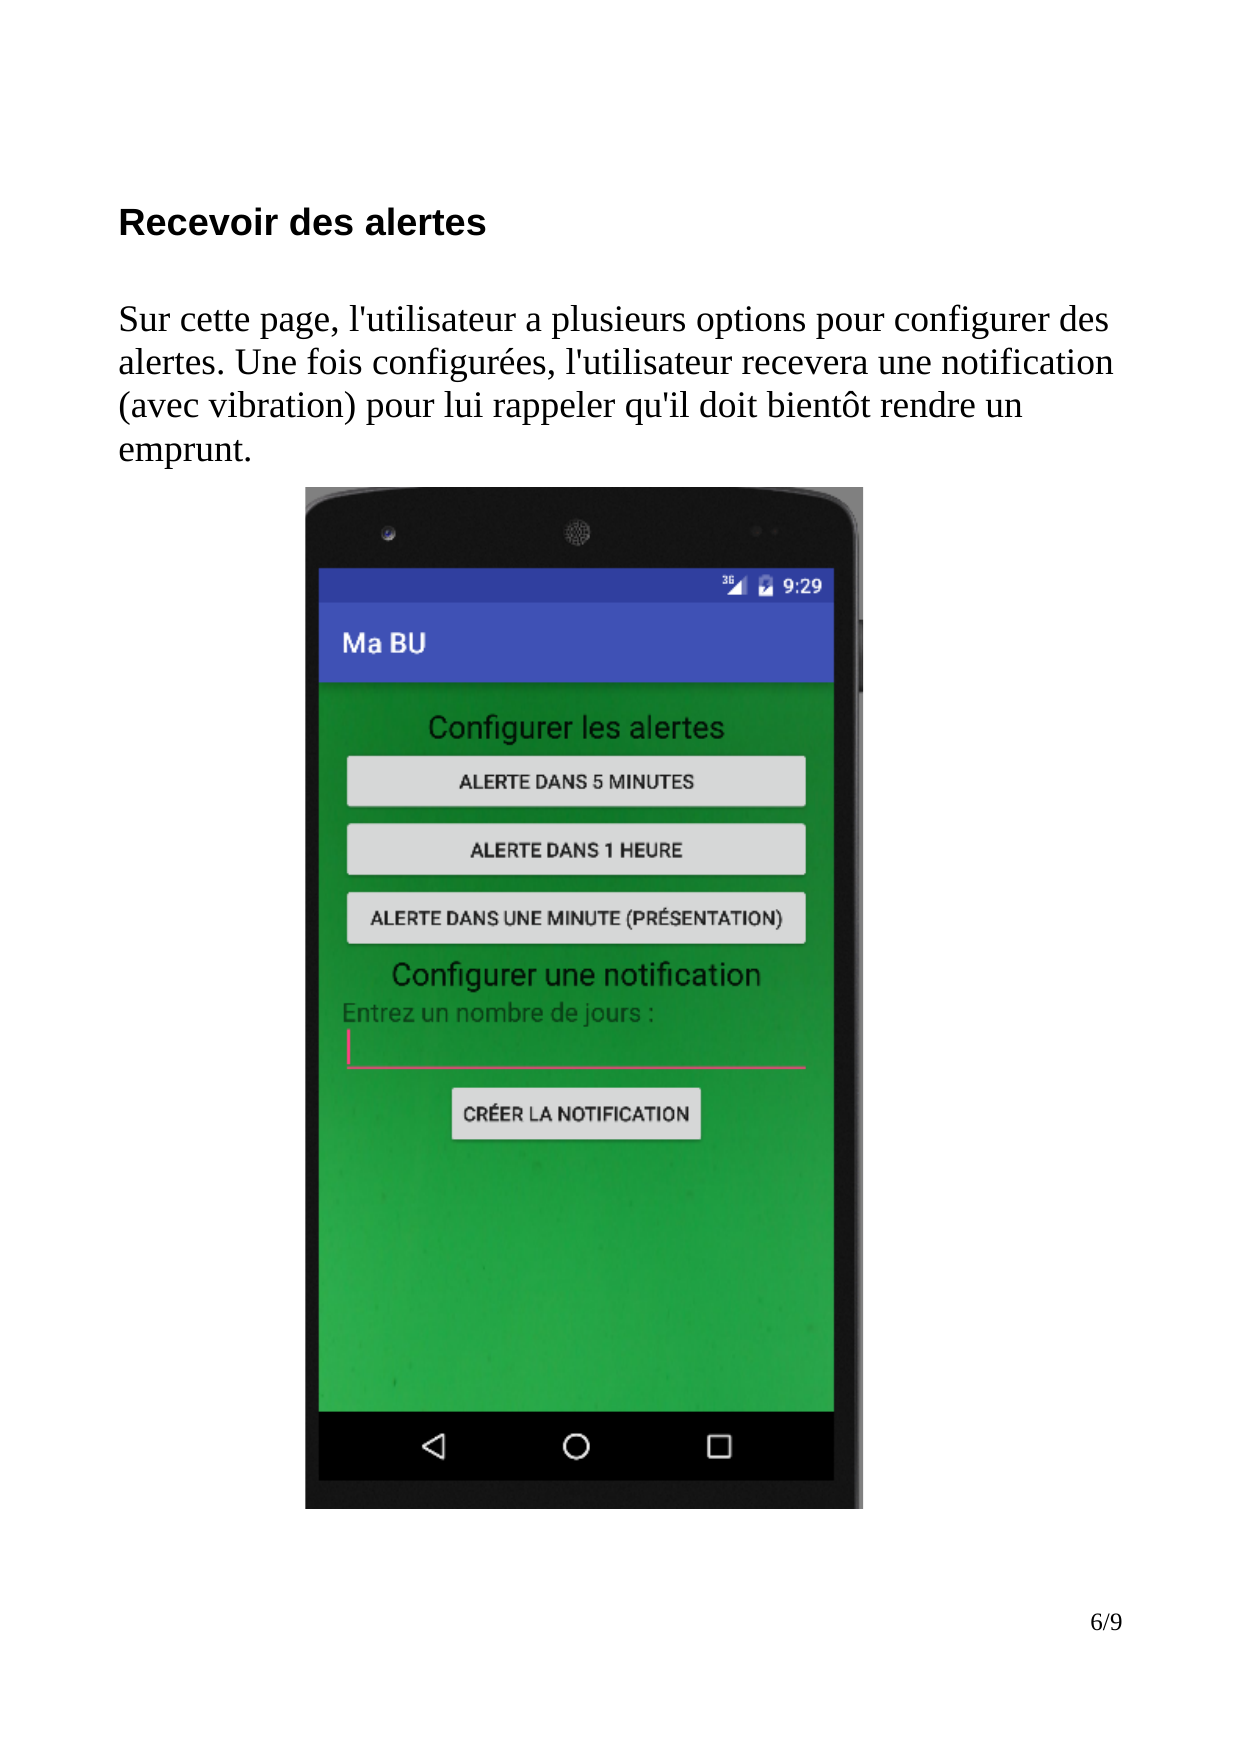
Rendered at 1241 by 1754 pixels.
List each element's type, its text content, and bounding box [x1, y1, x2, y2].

text Sur cette page, l'utilisateur a plusieurs options pour configurer des alertes. Une fois configurées, l'utilisateur recevera une notification (avec vibration) pour lui rappeler qu'il doit bientôt rendre un emprunt. [118, 297, 1122, 469]
picture [305, 487, 864, 1509]
subtitle Recevoir des alertes [118, 199, 1122, 243]
